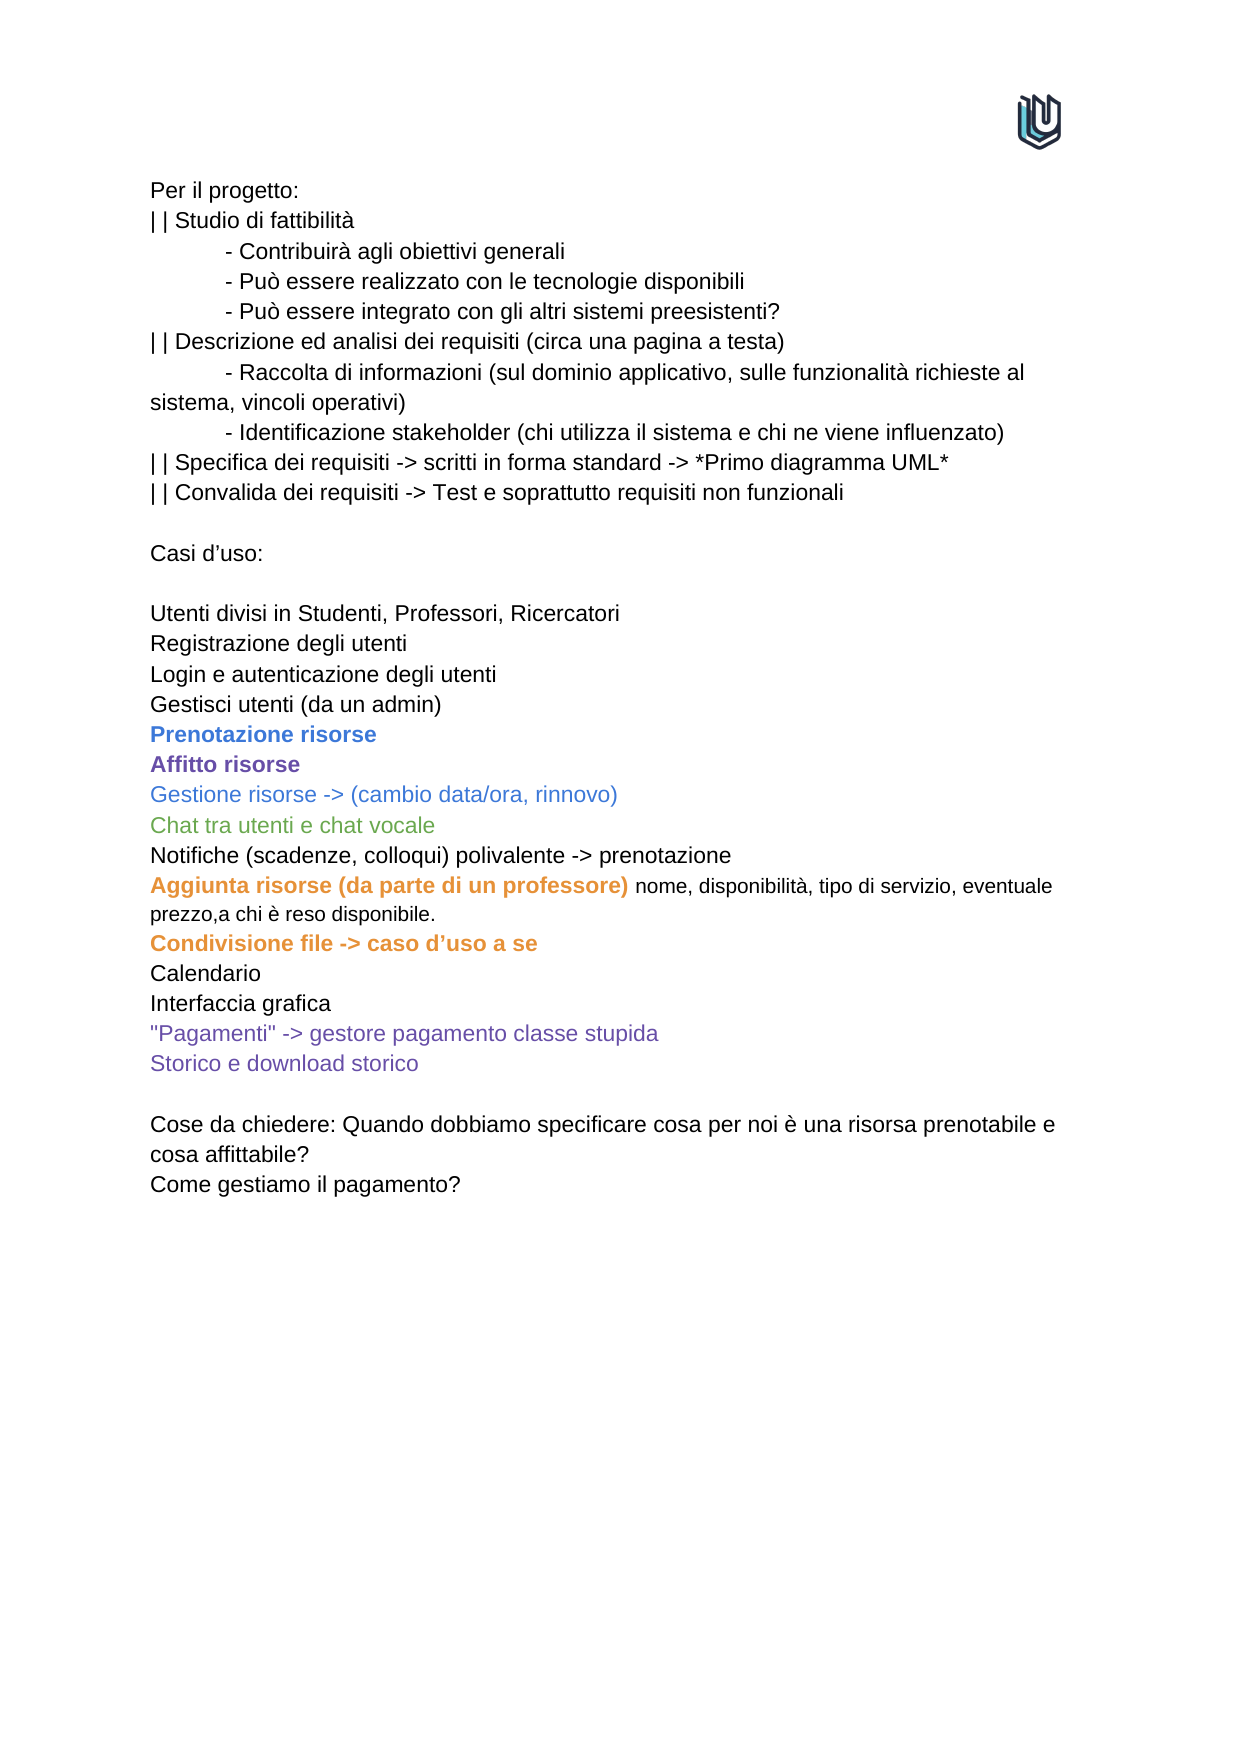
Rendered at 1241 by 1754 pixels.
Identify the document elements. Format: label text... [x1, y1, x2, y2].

text | | Descrizione ed analisi dei requisiti (circa una pagina a testa) [150, 328, 1090, 355]
text Storico e download storico [150, 1050, 1090, 1077]
text Prenotazione risorse [150, 721, 1090, 747]
text Registrazione degli utenti [150, 630, 1090, 657]
text - Può essere realizzato con le tecnologie disponibili [150, 268, 1090, 294]
text Notifiche (scadenze, colloqui) polivalente -> prenotazione [150, 842, 1090, 868]
text Per il progetto: [150, 177, 1090, 204]
text "Pagamenti" -> gestore pagamento classe stupida [150, 1020, 1090, 1046]
text Gestisci utenti (da un admin) [150, 691, 1090, 717]
text | | Specifica dei requisiti -> scritti in forma standard -> *Primo diagramma UML* [150, 449, 1090, 476]
text - Raccolta di informazioni (sul dominio applicativo, sulle funzionalità richieste al sistema, vincoli operativi) [150, 358, 1090, 415]
text Condivisione file -> caso d’uso a se [150, 929, 1090, 956]
text Come gestiamo il pagamento? [150, 1171, 1090, 1197]
text Affitto risorse [150, 751, 1090, 778]
text | | Convalida dei requisiti -> Test e soprattutto requisiti non funzionali [150, 479, 1090, 506]
text Aggiunta risorse (da parte di un professore) nome, disponibilità, tipo di servizio, eventuale prezzo,a chi è reso disponibile. [150, 872, 1090, 926]
text Calendario [150, 960, 1090, 986]
text Login e autenticazione degli utenti [150, 661, 1090, 687]
text - Può essere integrato con gli altri sistemi preesistenti? [150, 298, 1090, 324]
text Gestione risorse -> (cambio data/ora, rinnovo) [150, 781, 1090, 808]
text - Identificazione stakeholder (chi utilizza il sistema e chi ne viene influenzato) [150, 419, 1090, 445]
picture [988, 75, 1091, 178]
text | | Studio di fattibilità [150, 207, 1090, 234]
text Cose da chiedere: Quando dobbiamo specificare cosa per noi è una risorsa prenotabile e cosa affittabile? [150, 1111, 1090, 1167]
text Interfaccia grafica [150, 990, 1090, 1016]
text Chat tra utenti e chat vocale [150, 812, 1090, 838]
text Utenti divisi in Studenti, Professori, Ricercatori [150, 600, 1090, 627]
text - Contribuirà agli obiettivi generali [150, 238, 1090, 264]
text Casi d’uso: [150, 540, 1090, 566]
